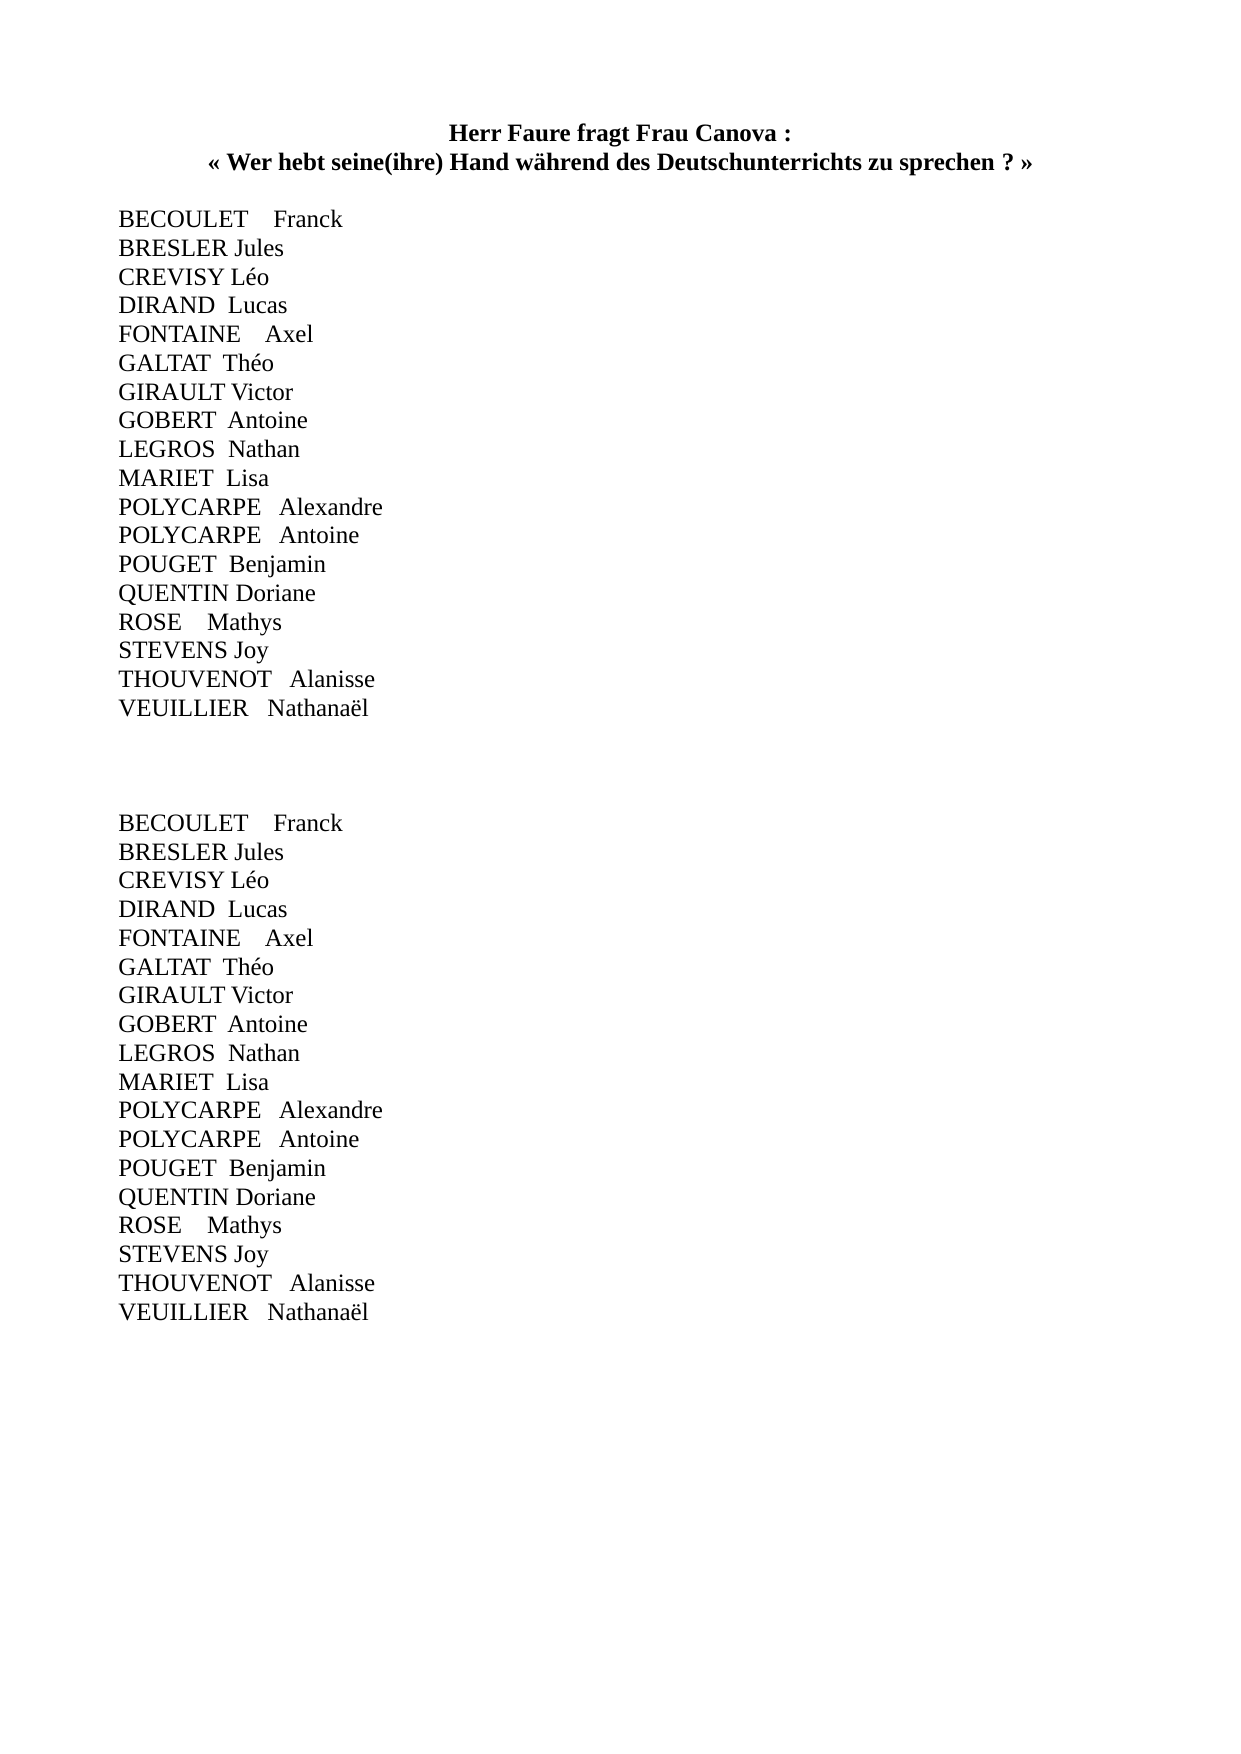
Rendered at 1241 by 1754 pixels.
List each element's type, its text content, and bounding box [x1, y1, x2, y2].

text BRESLER Jules [118, 837, 1122, 866]
text POLYCARPE Alexandre [118, 1096, 1122, 1124]
text GIRAULT Victor [118, 377, 1122, 406]
text POLYCARPE Antoine [118, 1124, 1122, 1153]
text FONTAINE Axel [118, 923, 1122, 952]
text DIRAND Lucas [118, 894, 1122, 923]
text THOUVENOT Alanisse [118, 1268, 1122, 1297]
text MARIET Lisa [118, 463, 1122, 492]
text LEGROS Nathan [118, 1038, 1122, 1067]
text THOUVENOT Alanisse [118, 664, 1122, 693]
text GOBERT Antoine [118, 1009, 1122, 1038]
text FONTAINE Axel [118, 319, 1122, 348]
text DIRAND Lucas [118, 291, 1122, 319]
text GOBERT Antoine [118, 406, 1122, 434]
text Herr Faure fragt Frau Canova : [118, 118, 1122, 147]
text QUENTIN Doriane [118, 578, 1122, 607]
text ROSE Mathys [118, 607, 1122, 636]
text ROSE Mathys [118, 1211, 1122, 1239]
text POLYCARPE Antoine [118, 521, 1122, 549]
text CREVISY Léo [118, 866, 1122, 894]
text BECOULET Franck [118, 204, 1122, 233]
text MARIET Lisa [118, 1067, 1122, 1096]
text VEUILLIER Nathanaël [118, 693, 1122, 722]
text STEVENS Joy [118, 636, 1122, 664]
text BRESLER Jules [118, 233, 1122, 262]
text « Wer hebt seine(ihre) Hand während des Deutschunterrichts zu sprechen ? » [118, 147, 1122, 176]
text POUGET Benjamin [118, 549, 1122, 578]
text BECOULET Franck [118, 808, 1122, 837]
text CREVISY Léo [118, 262, 1122, 291]
text STEVENS Joy [118, 1239, 1122, 1268]
text LEGROS Nathan [118, 434, 1122, 463]
text POLYCARPE Alexandre [118, 492, 1122, 521]
text GIRAULT Victor [118, 981, 1122, 1009]
text GALTAT Théo [118, 952, 1122, 981]
text VEUILLIER Nathanaël [118, 1297, 1122, 1326]
text POUGET Benjamin [118, 1153, 1122, 1182]
text GALTAT Théo [118, 348, 1122, 377]
text QUENTIN Doriane [118, 1182, 1122, 1211]
